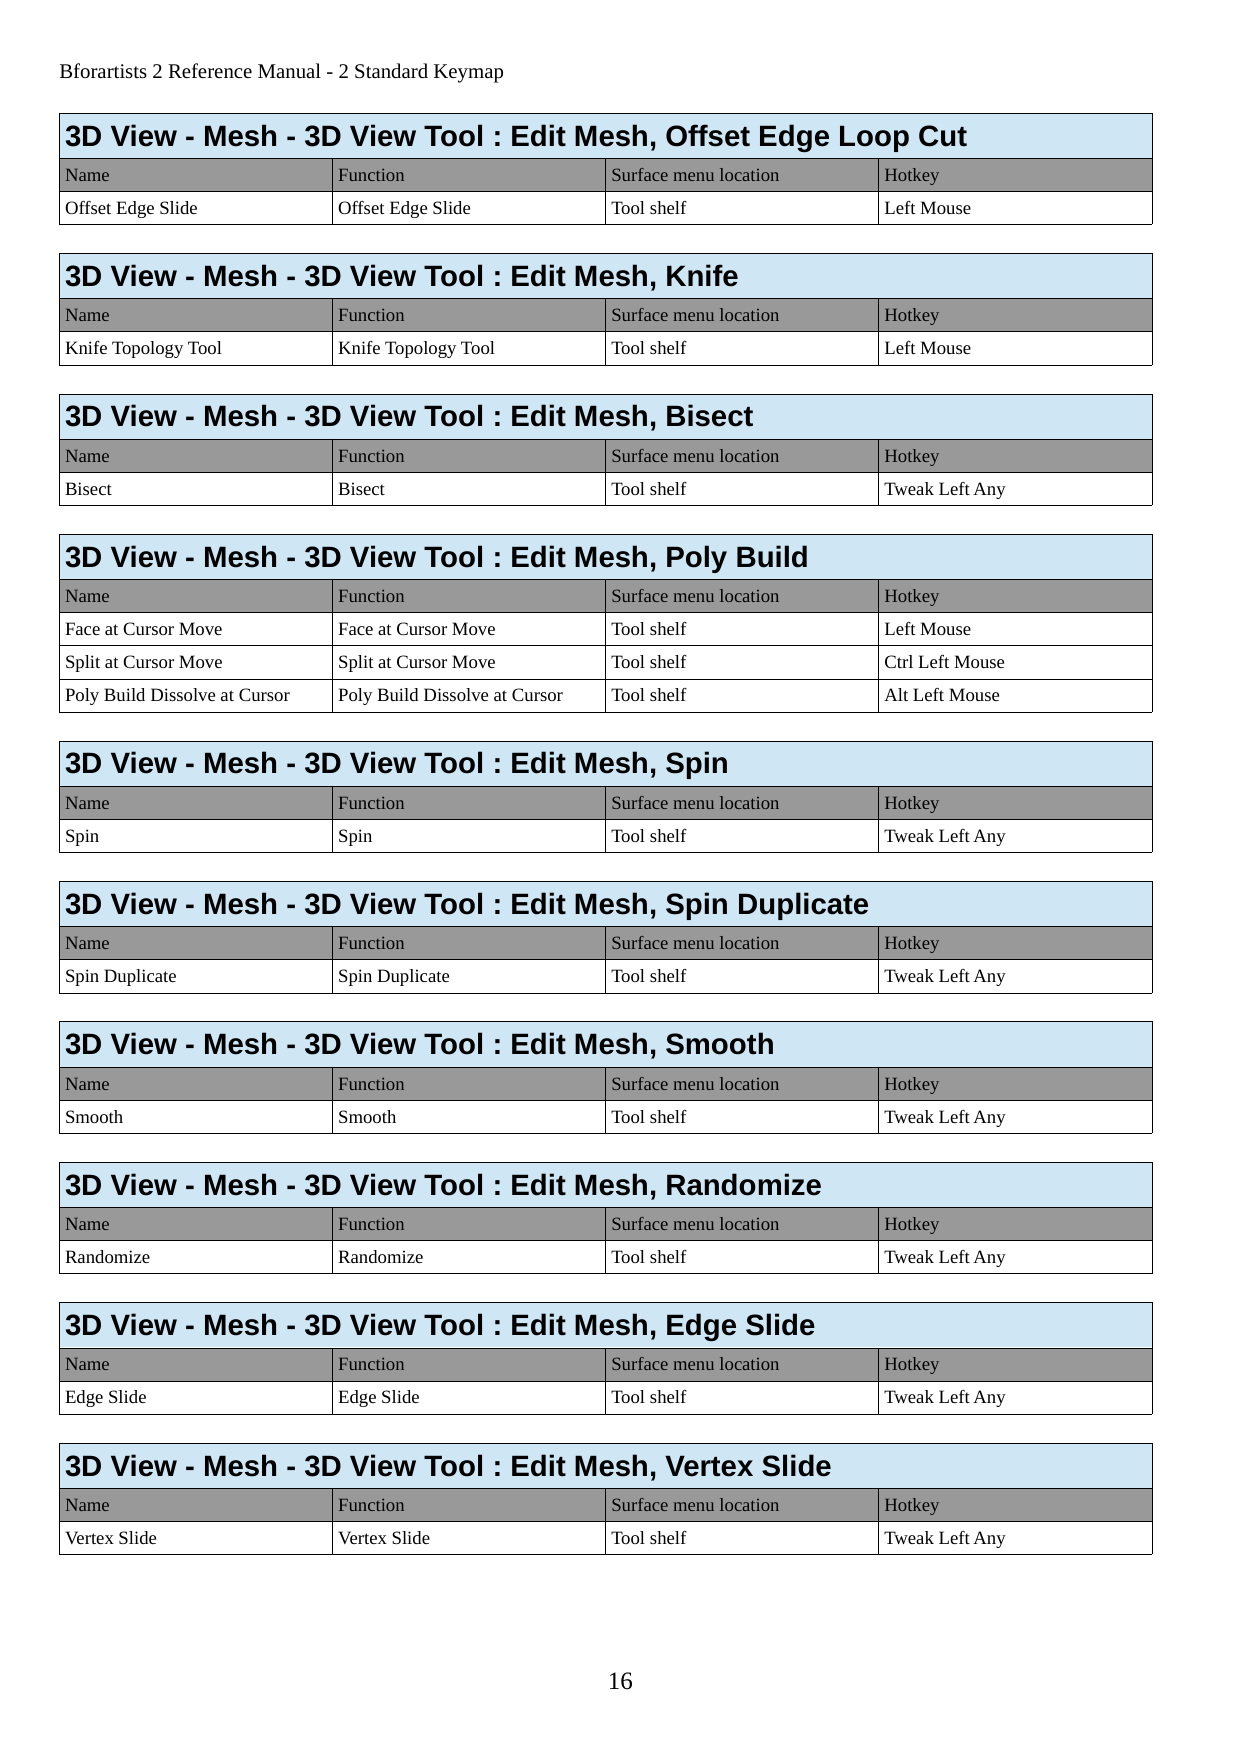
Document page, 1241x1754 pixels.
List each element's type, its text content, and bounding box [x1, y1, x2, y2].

table_cell Edge Slide [60, 1382, 332, 1414]
table_header 3D View - Mesh - 3D View Tool : Edit Mesh, Edge Slide [60, 1303, 1152, 1347]
table_header 3D View - Mesh - 3D View Tool : Edit Mesh, Knife [60, 254, 1152, 298]
table_cell Name [60, 580, 332, 612]
table_header 3D View - Mesh - 3D View Tool : Edit Mesh, Spin [60, 742, 1152, 786]
table_cell Tool shelf [606, 192, 878, 224]
table_cell Name [60, 927, 332, 959]
table_cell Name [60, 440, 332, 472]
table_cell Randomize [60, 1241, 332, 1273]
table_cell Tool shelf [606, 332, 878, 364]
table_cell Function [333, 440, 605, 472]
table_cell Edge Slide [333, 1382, 605, 1414]
table_cell Hotkey [879, 159, 1152, 191]
table_cell Name [60, 1489, 332, 1521]
table_cell Hotkey [879, 1208, 1152, 1240]
table_cell Function [333, 1068, 605, 1100]
table_cell Tool shelf [606, 1522, 878, 1554]
table_cell Name [60, 1208, 332, 1240]
table_cell Tool shelf [606, 680, 878, 712]
table_cell Smooth [60, 1101, 332, 1133]
table_cell Surface menu location [606, 159, 878, 191]
table_header 3D View - Mesh - 3D View Tool : Edit Mesh, Bisect [60, 395, 1152, 439]
table_cell Spin [60, 820, 332, 852]
table_cell Hotkey [879, 1068, 1152, 1100]
table_cell Function [333, 1349, 605, 1381]
table_cell Function [333, 1489, 605, 1521]
table_cell Surface menu location [606, 440, 878, 472]
table_header 3D View - Mesh - 3D View Tool : Edit Mesh, Poly Build [60, 535, 1152, 579]
table_cell Tool shelf [606, 820, 878, 852]
table_cell Left Mouse [879, 613, 1152, 645]
table_cell Left Mouse [879, 192, 1152, 224]
table_cell Left Mouse [879, 332, 1152, 364]
table_header 3D View - Mesh - 3D View Tool : Edit Mesh, Vertex Slide [60, 1444, 1152, 1488]
table_cell Bisect [333, 473, 605, 505]
table_cell Surface menu location [606, 1489, 878, 1521]
table_cell Name [60, 299, 332, 331]
table_cell Split at Cursor Move [60, 646, 332, 678]
table_cell Tool shelf [606, 613, 878, 645]
table_cell Function [333, 159, 605, 191]
table_cell Spin Duplicate [60, 960, 332, 992]
table_header 3D View - Mesh - 3D View Tool : Edit Mesh, Offset Edge Loop Cut [60, 114, 1152, 158]
table_cell Alt Left Mouse [879, 680, 1152, 712]
table_cell Tweak Left Any [879, 1522, 1152, 1554]
table_cell Hotkey [879, 787, 1152, 819]
table_cell Face at Cursor Move [333, 613, 605, 645]
table_cell Hotkey [879, 299, 1152, 331]
table_cell Hotkey [879, 927, 1152, 959]
table_cell Tweak Left Any [879, 820, 1152, 852]
table_cell Tool shelf [606, 1382, 878, 1414]
table_cell Tool shelf [606, 473, 878, 505]
table_cell Surface menu location [606, 927, 878, 959]
table_header 3D View - Mesh - 3D View Tool : Edit Mesh, Smooth [60, 1022, 1152, 1067]
table_cell Function [333, 580, 605, 612]
table_cell Tweak Left Any [879, 1241, 1152, 1273]
table_header 3D View - Mesh - 3D View Tool : Edit Mesh, Spin Duplicate [60, 882, 1152, 926]
table_cell Ctrl Left Mouse [879, 646, 1152, 678]
table_cell Function [333, 927, 605, 959]
table_cell Poly Build Dissolve at Cursor [333, 680, 605, 712]
table_cell Tool shelf [606, 646, 878, 678]
table_cell Name [60, 1349, 332, 1381]
table_cell Tweak Left Any [879, 473, 1152, 505]
table_cell Spin [333, 820, 605, 852]
table_cell Surface menu location [606, 299, 878, 331]
table_cell Poly Build Dissolve at Cursor [60, 680, 332, 712]
table_cell Vertex Slide [60, 1522, 332, 1554]
table_cell Function [333, 1208, 605, 1240]
table_cell Tweak Left Any [879, 1101, 1152, 1133]
table_cell Face at Cursor Move [60, 613, 332, 645]
table_cell Name [60, 159, 332, 191]
table_cell Spin Duplicate [333, 960, 605, 992]
table_cell Hotkey [879, 1349, 1152, 1381]
table_cell Function [333, 299, 605, 331]
table_cell Surface menu location [606, 580, 878, 612]
table_cell Smooth [333, 1101, 605, 1133]
table_cell Hotkey [879, 580, 1152, 612]
table_cell Tool shelf [606, 1241, 878, 1273]
table_cell Surface menu location [606, 787, 878, 819]
table_cell Name [60, 787, 332, 819]
table_cell Name [60, 1068, 332, 1100]
table_cell Hotkey [879, 1489, 1152, 1521]
table_cell Tweak Left Any [879, 960, 1152, 992]
table_cell Vertex Slide [333, 1522, 605, 1554]
table_cell Tool shelf [606, 960, 878, 992]
table_cell Hotkey [879, 440, 1152, 472]
table_cell Offset Edge Slide [333, 192, 605, 224]
table_cell Function [333, 787, 605, 819]
table_cell Tool shelf [606, 1101, 878, 1133]
table_cell Offset Edge Slide [60, 192, 332, 224]
table_cell Surface menu location [606, 1208, 878, 1240]
table_header 3D View - Mesh - 3D View Tool : Edit Mesh, Randomize [60, 1163, 1152, 1207]
table_cell Randomize [333, 1241, 605, 1273]
table_cell Surface menu location [606, 1349, 878, 1381]
table_cell Knife Topology Tool [60, 332, 332, 364]
table_cell Surface menu location [606, 1068, 878, 1100]
table_cell Split at Cursor Move [333, 646, 605, 678]
table_cell Bisect [60, 473, 332, 505]
table_cell Tweak Left Any [879, 1382, 1152, 1414]
table_cell Knife Topology Tool [333, 332, 605, 364]
